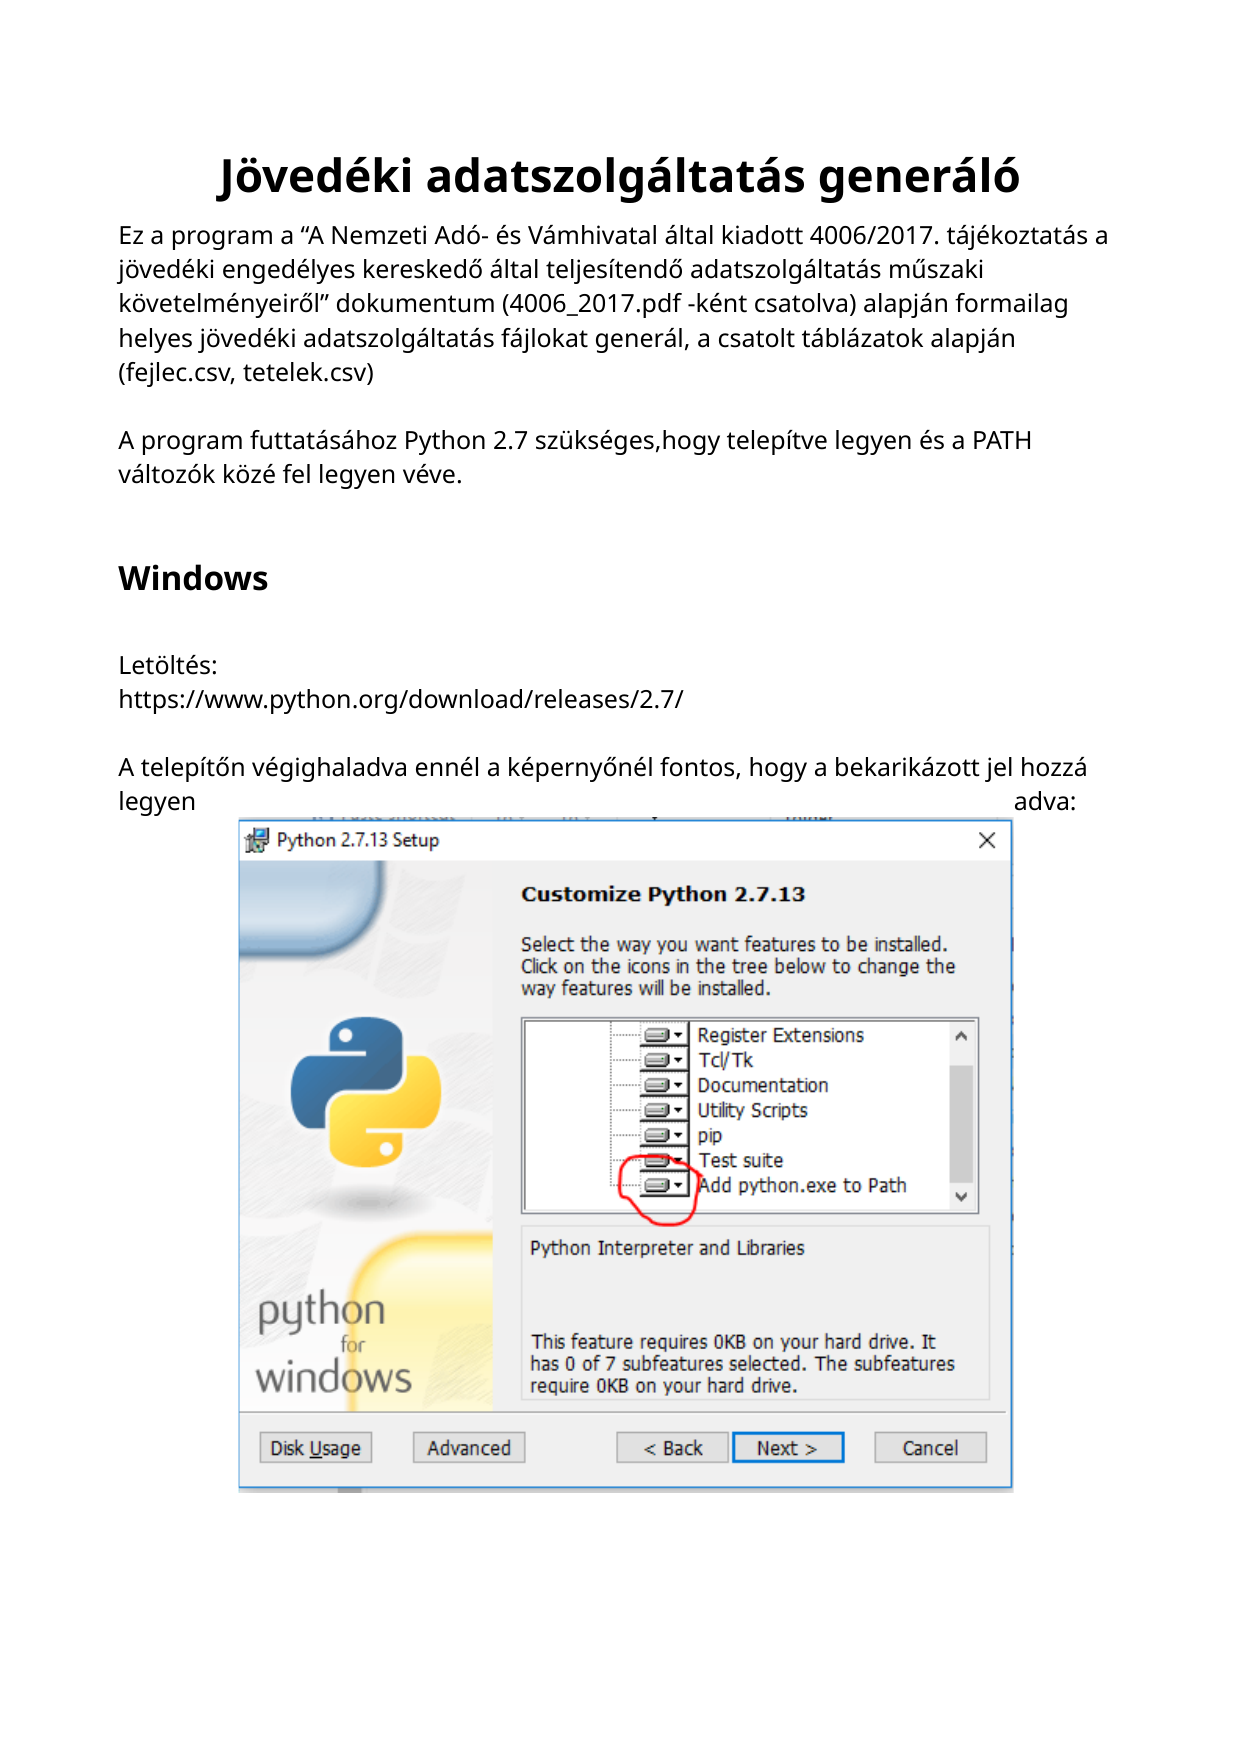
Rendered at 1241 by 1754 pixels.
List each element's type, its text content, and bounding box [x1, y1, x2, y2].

text Letöltés: [118, 648, 1122, 682]
title Jövedéki adatszolgáltatás generáló [118, 143, 1122, 206]
subtitle Windows [118, 549, 1122, 601]
picture [238, 817, 1014, 1493]
text A telepítőn végighaladva ennél a képernyőnél fontos, hogy a bekarikázott jel hozzá legyen adva: [118, 750, 1122, 818]
text https://www.python.org/download/releases/2.7/ [118, 682, 1122, 716]
text A program futtatásához Python 2.7 szükséges,hogy telepítve legyen és a PATH változók közé fel legyen véve. [118, 422, 1122, 491]
text Ez a program a “A Nemzeti Adó- és Vámhivatal által kiadott 4006/2017. tájékoztatás a jövedéki engedélyes kereskedő által teljesítendő adatszolgáltatás műszaki követelményeiről” dokumentum (4006_2017.pdf -ként csatolva) alapján formailag helyes jövedéki adatszolgáltatás fájlokat generál, a csatolt táblázatok alapján (fejlec.csv, tetelek.csv) [118, 218, 1122, 388]
